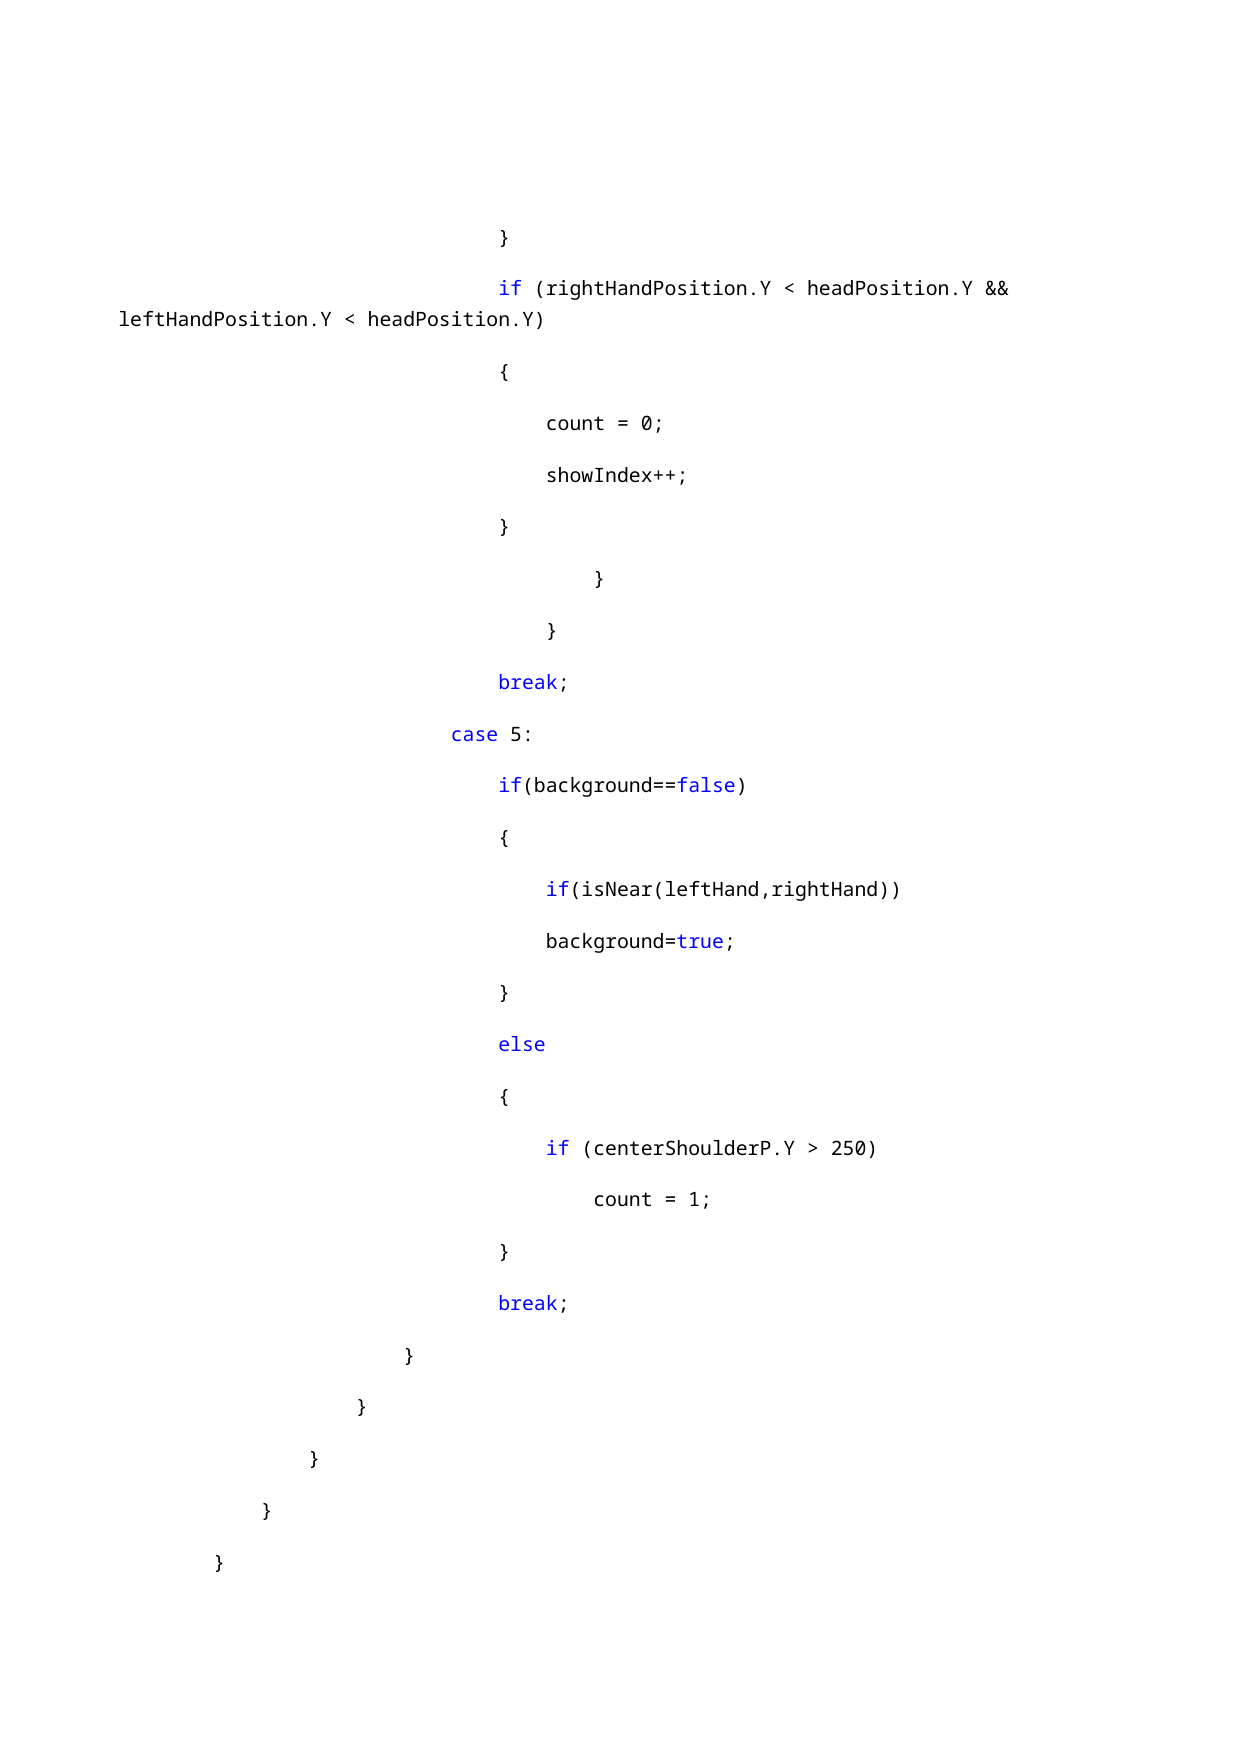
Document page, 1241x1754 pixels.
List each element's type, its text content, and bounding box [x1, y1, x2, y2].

text } [118, 1393, 1122, 1420]
text break; [118, 668, 1122, 695]
text background=true; [118, 927, 1122, 954]
text } [118, 616, 1122, 643]
text { [118, 823, 1122, 850]
text if(background==false) [118, 772, 1122, 798]
text if (centerShoulderP.Y > 250) [118, 1134, 1122, 1161]
text } [118, 1237, 1122, 1264]
text else [118, 1030, 1122, 1057]
text showIndex++; [118, 461, 1122, 488]
text } [118, 1496, 1122, 1523]
text } [118, 513, 1122, 540]
text { [118, 357, 1122, 384]
text } [118, 979, 1122, 1006]
text } [118, 564, 1122, 591]
text break; [118, 1289, 1122, 1316]
text case 5: [118, 720, 1122, 747]
text } [118, 1341, 1122, 1368]
text { [118, 1082, 1122, 1109]
text if (rightHandPosition.Y < headPosition.Y && leftHandPosition.Y < headPosition.Y) [118, 275, 1122, 333]
text if(isNear(leftHand,rightHand)) [118, 875, 1122, 902]
text count = 0; [118, 409, 1122, 436]
text count = 1; [118, 1186, 1122, 1213]
text } [118, 1548, 1122, 1575]
text } [118, 1444, 1122, 1472]
text } [118, 223, 1122, 250]
